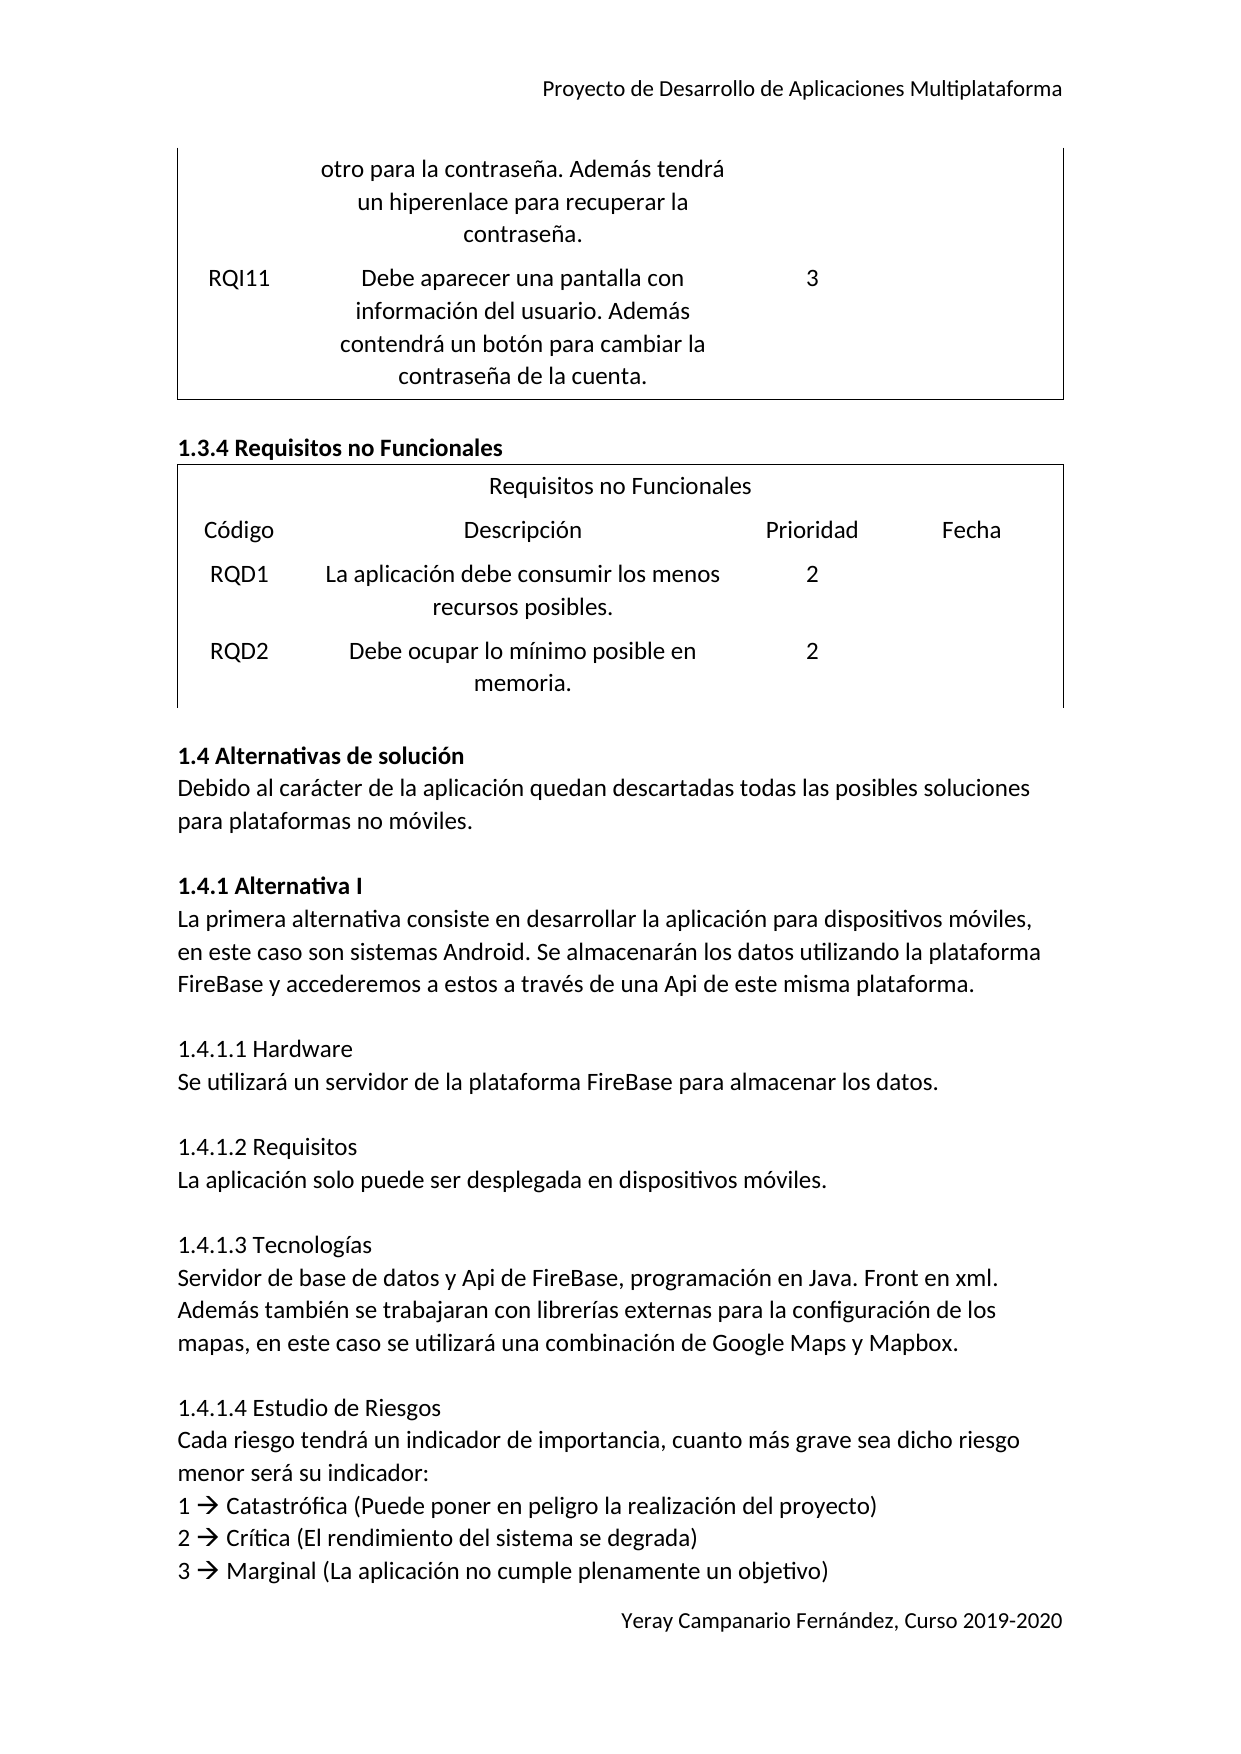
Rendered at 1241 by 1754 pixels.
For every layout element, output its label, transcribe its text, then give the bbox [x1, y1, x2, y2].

text 1.4.1.2 Requisitos [177, 1131, 1063, 1162]
text 1.3.4 Requisitos no Funcionales [177, 432, 1063, 462]
text 1.4.1.4 Estudio de Riesgos [177, 1392, 1063, 1423]
table_cell [880, 553, 1063, 629]
text Cada riesgo tendrá un indicador de importancia, cuanto más grave sea dicho riesgo menor será su indicador: [177, 1425, 1063, 1488]
text La aplicación solo puede ser desplegada en dispositivos móviles. [177, 1164, 1063, 1194]
table_cell [745, 148, 880, 257]
text 1  Catastrófica (Puede poner en peligro la realización del proyecto) [177, 1490, 1063, 1520]
table_cell Descripción [301, 509, 745, 553]
table_cell 2 [745, 553, 880, 629]
table_cell [880, 257, 1063, 398]
table_cell Código [178, 509, 301, 553]
text La primera alternativa consiste en desarrollar la aplicación para dispositivos móviles, en este caso son sistemas Android. Se almacenarán los datos utilizando la plataforma FireBase y accederemos a estos a través de una Api de este misma plataforma. [177, 903, 1063, 999]
table_cell 2 [745, 629, 880, 707]
table_cell RQD2 [178, 629, 301, 707]
table_header Requisitos no Funcionales [178, 465, 1063, 509]
table_cell Debe aparecer una pantalla con información del usuario. Además contendrá un botón para cambiar la contraseña de la cuenta. [301, 257, 745, 398]
table_cell [178, 148, 301, 257]
table_cell Prioridad [745, 509, 880, 553]
table_cell RQD1 [178, 553, 301, 629]
text 1.4.1 Alternativa I [177, 870, 1063, 901]
table_cell La aplicación debe consumir los menos recursos posibles. [301, 553, 745, 629]
table_cell otro para la contraseña. Además tendrá un hiperenlace para recuperar la contraseña. [301, 148, 745, 257]
text Se utilizará un servidor de la plataforma FireBase para almacenar los datos. [177, 1066, 1063, 1097]
text 1.4.1.1 Hardware [177, 1033, 1063, 1064]
table_cell Fecha [880, 509, 1063, 553]
text Servidor de base de datos y Api de FireBase, programación en Java. Front en xml. [177, 1262, 1063, 1292]
table_cell Debe ocupar lo mínimo posible en memoria. [301, 629, 745, 707]
text Debido al carácter de la aplicación quedan descartadas todas las posibles soluciones para plataformas no móviles. [177, 773, 1063, 836]
table_cell [880, 148, 1063, 257]
text Además también se trabajaran con librerías externas para la configuración de los mapas, en este caso se utilizará una combinación de Google Maps y Mapbox. [177, 1294, 1063, 1357]
text 2  Crítica (El rendimiento del sistema se degrada) [177, 1522, 1063, 1553]
table_cell RQI11 [178, 257, 301, 398]
text 3  Marginal (La aplicación no cumple plenamente un objetivo) [177, 1555, 1063, 1586]
table_cell [880, 629, 1063, 707]
table_cell 3 [745, 257, 880, 398]
text 1.4 Alternativas de solución [177, 740, 1063, 771]
text 1.4.1.3 Tecnologías [177, 1229, 1063, 1259]
